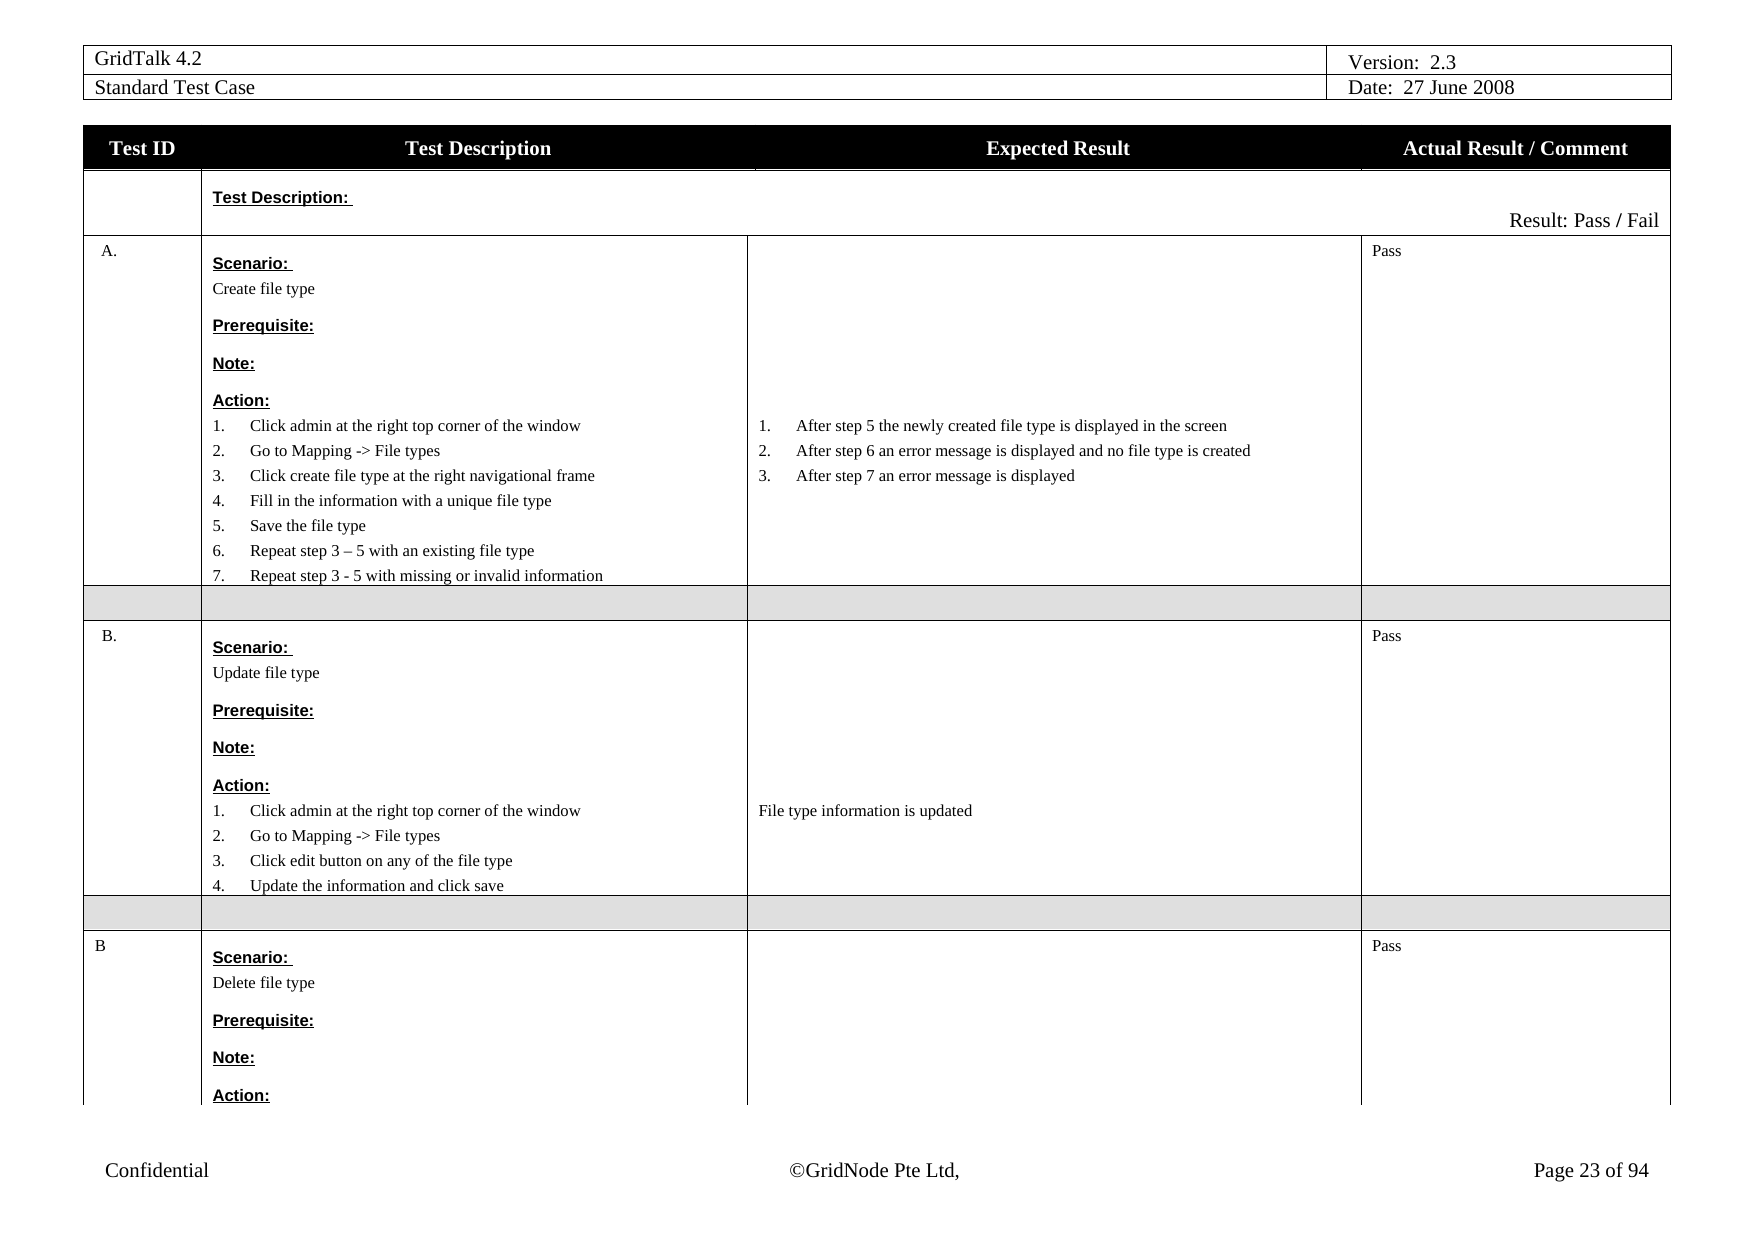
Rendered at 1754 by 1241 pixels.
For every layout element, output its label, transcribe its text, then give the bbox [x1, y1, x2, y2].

table_header Actual Result / Comment [1362, 125, 1670, 169]
table_cell Pass [1362, 621, 1670, 795]
table_cell Scenario: Delete file type Prerequisite: Note: Action: [202, 931, 747, 1105]
table_cell Scenario: Create file type Prerequisite: Note: Action: [202, 236, 747, 410]
table_cell [1362, 586, 1670, 620]
table_cell [748, 586, 1361, 620]
table_header Test Description [202, 125, 755, 169]
table_cell B [84, 931, 201, 1105]
table_header Expected Result [756, 125, 1361, 169]
table_cell Scenario: Update file type Prerequisite: Note: Action: [202, 621, 747, 795]
table_cell [748, 621, 1361, 795]
table_cell [748, 236, 1361, 410]
table_cell [84, 621, 201, 795]
table_header Test ID [84, 125, 201, 169]
table_cell [748, 896, 1361, 929]
table_cell Pass [1362, 931, 1670, 1105]
table_cell [1362, 896, 1670, 929]
table_cell [84, 171, 201, 235]
table_cell [84, 795, 201, 895]
table_cell [84, 586, 201, 620]
table_cell [202, 586, 747, 620]
table_cell [84, 410, 201, 585]
table_cell [748, 931, 1361, 1105]
table_cell [202, 896, 747, 929]
table_cell Click admin at the right top corner of the window Go to Mapping -> File types Click create file type at the right navigational frame Fill in the information with a unique file type Save the file type Repeat step 3 – 5 with an existing file type Repeat step 3 - 5 with missing or invalid information [202, 410, 747, 585]
table_cell [84, 896, 201, 929]
table_cell [1362, 410, 1670, 585]
table_cell Test Description: Result: Pass / Fail [202, 171, 1670, 235]
table_cell Pass [1362, 236, 1670, 410]
table_cell [84, 236, 201, 410]
table_cell Click admin at the right top corner of the window Go to Mapping -> File types Click edit button on any of the file type Update the information and click save [202, 795, 747, 895]
table_cell File type information is updated [748, 795, 1361, 895]
table_cell [1362, 795, 1670, 895]
table_cell After step 5 the newly created file type is displayed in the screen After step 6 an error message is displayed and no file type is created After step 7 an error message is displayed [748, 410, 1361, 585]
